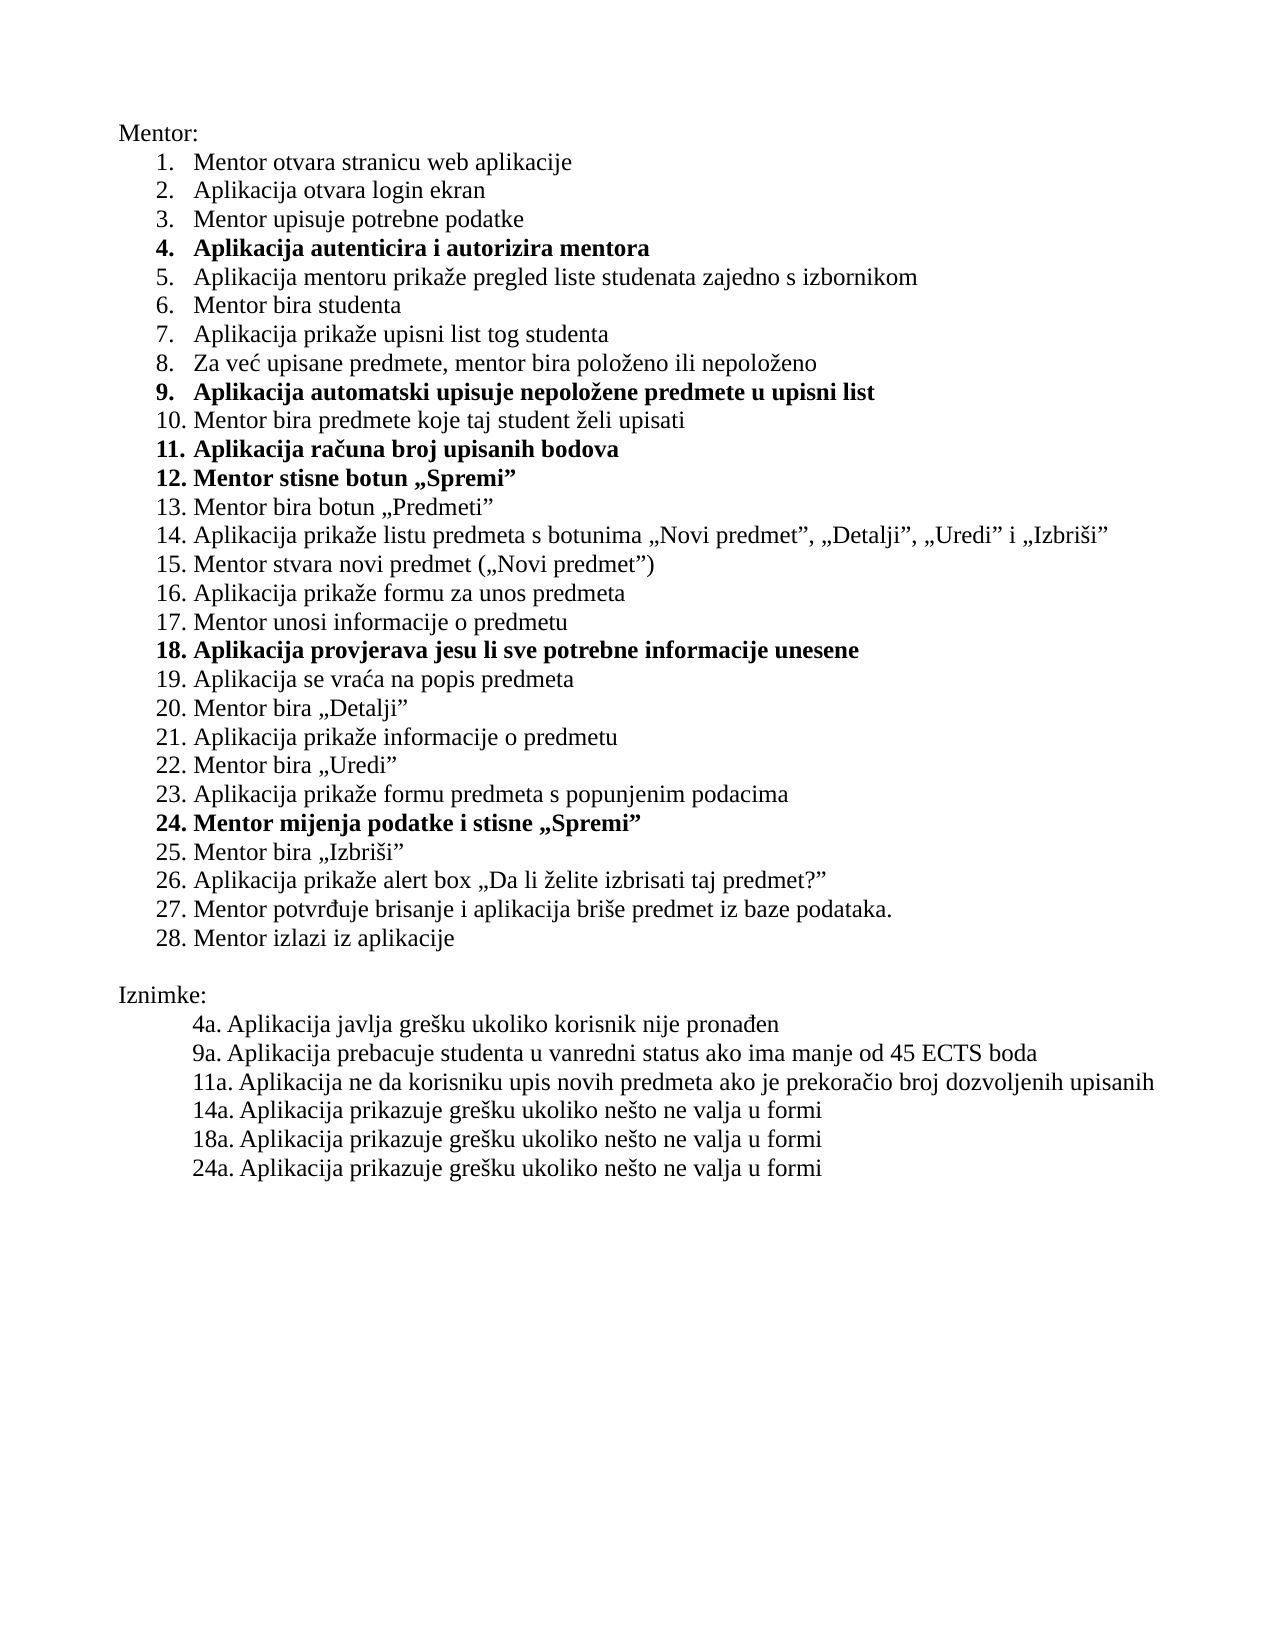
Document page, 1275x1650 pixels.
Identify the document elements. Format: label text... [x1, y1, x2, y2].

list Mentor izlazi iz aplikacije [156, 923, 1157, 952]
list Aplikacija automatski upisuje nepoložene predmete u upisni list [156, 377, 1157, 406]
list Aplikacija prikaže informacije o predmetu [156, 722, 1157, 751]
list Aplikacija provjerava jesu li sve potrebne informacije unesene [156, 636, 1157, 664]
list Mentor stisne botun „Spremi” [156, 463, 1157, 492]
text 4a. Aplikacija javlja grešku ukoliko korisnik nije pronađen [118, 1009, 1157, 1038]
list Aplikacija mentoru prikaže pregled liste studenata zajedno s izbornikom [156, 262, 1157, 291]
list Mentor otvara stranicu web aplikacije [156, 147, 1157, 176]
list Aplikacija računa broj upisanih bodova [156, 434, 1157, 463]
list Mentor bira „Detalji” [156, 693, 1157, 722]
list Mentor potvrđuje brisanje i aplikacija briše predmet iz baze podataka. [156, 894, 1157, 923]
list Mentor bira studenta [156, 291, 1157, 319]
text Mentor: [118, 118, 1157, 147]
text 14a. Aplikacija prikazuje grešku ukoliko nešto ne valja u formi [118, 1096, 1157, 1124]
list Aplikacija prikaže formu za unos predmeta [156, 578, 1157, 607]
list Mentor bira „Izbriši” [156, 837, 1157, 866]
list Aplikacija prikaže alert box „Da li želite izbrisati taj predmet?” [156, 866, 1157, 894]
list Aplikacija autenticira i autorizira mentora [156, 233, 1157, 262]
list Mentor stvara novi predmet („Novi predmet”) [156, 549, 1157, 578]
list Aplikacija prikaže listu predmeta s botunima „Novi predmet”, „Detalji”, „Uredi” i „Izbriši” [156, 521, 1157, 549]
list Aplikacija se vraća na popis predmeta [156, 664, 1157, 693]
text 24a. Aplikacija prikazuje grešku ukoliko nešto ne valja u formi [118, 1153, 1157, 1182]
list Mentor upisuje potrebne podatke [156, 204, 1157, 233]
list Mentor bira botun „Predmeti” [156, 492, 1157, 521]
list Aplikacija otvara login ekran [156, 176, 1157, 204]
list Aplikacija prikaže upisni list tog studenta [156, 319, 1157, 348]
list Mentor mijenja podatke i stisne „Spremi” [156, 808, 1157, 837]
text Iznimke: [118, 981, 1157, 1009]
list Za već upisane predmete, mentor bira položeno ili nepoloženo [156, 348, 1157, 377]
list Mentor bira „Uredi” [156, 751, 1157, 779]
text 18a. Aplikacija prikazuje grešku ukoliko nešto ne valja u formi [118, 1124, 1157, 1153]
list Mentor bira predmete koje taj student želi upisati [156, 406, 1157, 434]
list Aplikacija prikaže formu predmeta s popunjenim podacima [156, 779, 1157, 808]
text 9a. Aplikacija prebacuje studenta u vanredni status ako ima manje od 45 ECTS boda [118, 1038, 1157, 1067]
list Mentor unosi informacije o predmetu [156, 607, 1157, 636]
text 11a. Aplikacija ne da korisniku upis novih predmeta ako je prekoračio broj dozvoljenih upisanih [118, 1067, 1157, 1096]
